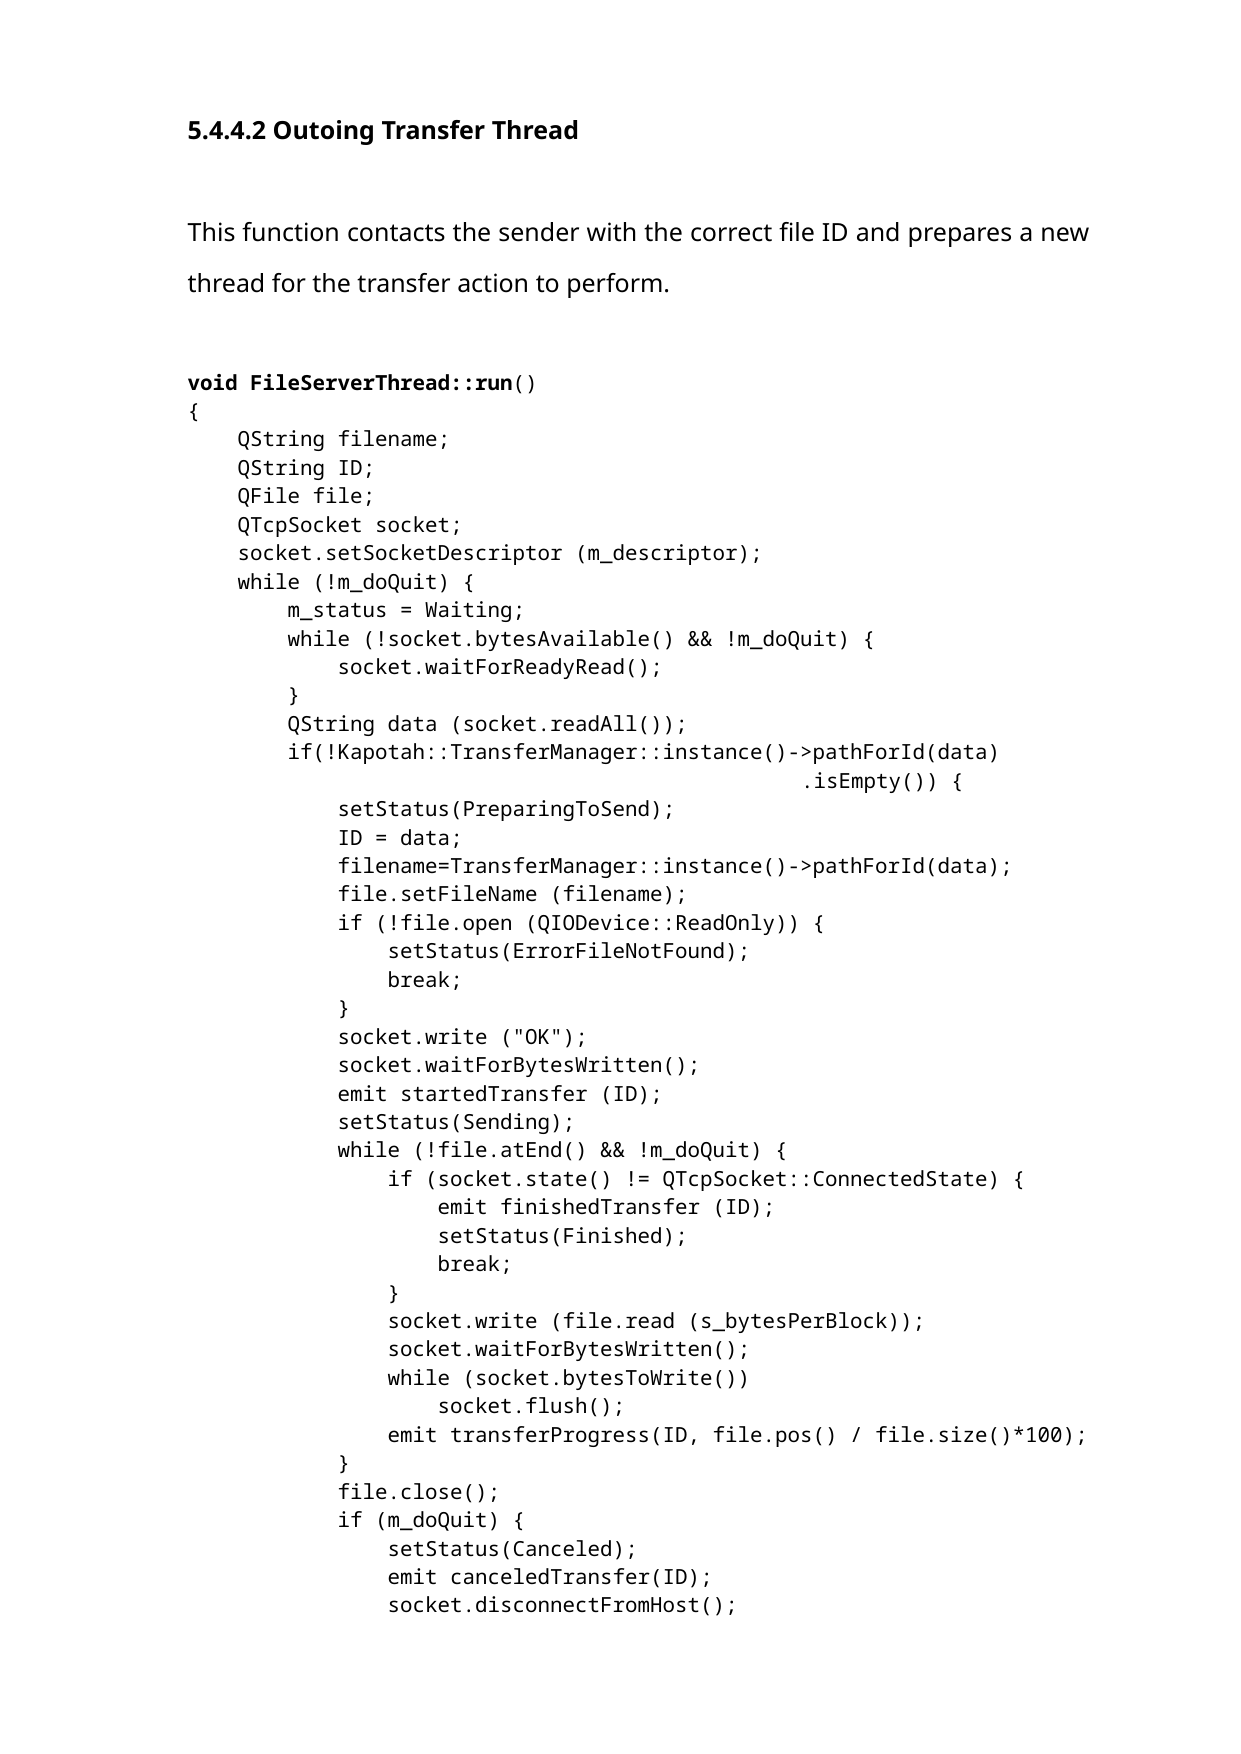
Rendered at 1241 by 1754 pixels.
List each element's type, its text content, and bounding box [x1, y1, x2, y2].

text socket.write (file.read (s_bytesPerBlock)); [187, 1306, 1091, 1334]
text setStatus(Finished); [187, 1221, 1091, 1249]
text if (!file.open (QIODevice::ReadOnly)) { [187, 908, 1091, 936]
text QString ID; [187, 453, 1091, 481]
text } [187, 1448, 1091, 1477]
text if (m_doQuit) { [187, 1505, 1091, 1534]
text void FileServerThread::run() [187, 368, 1091, 396]
text { [187, 396, 1091, 424]
text break; [187, 965, 1091, 993]
text setStatus(Canceled); [187, 1534, 1091, 1562]
text file.setFileName (filename); [187, 879, 1091, 908]
text QFile file; [187, 481, 1091, 510]
text .isEmpty()) { [187, 766, 1091, 794]
text while (!m_doQuit) { [187, 567, 1091, 595]
text } [187, 993, 1091, 1022]
text filename=TransferManager::instance()->pathForId(data); [187, 851, 1091, 879]
text file.close(); [187, 1477, 1091, 1505]
text emit transferProgress(ID, file.pos() / file.size()*100); [187, 1420, 1091, 1448]
text if(!Kapotah::TransferManager::instance()->pathForId(data) [187, 737, 1091, 766]
text } [187, 1278, 1091, 1306]
text emit startedTransfer (ID); [187, 1079, 1091, 1107]
text setStatus(ErrorFileNotFound); [187, 936, 1091, 965]
text m_status = Waiting; [187, 595, 1091, 624]
text if (socket.state() != QTcpSocket::ConnectedState) { [187, 1164, 1091, 1192]
text socket.disconnectFromHost(); [187, 1591, 1091, 1619]
text while (!socket.bytesAvailable() && !m_doQuit) { [187, 624, 1091, 652]
text setStatus(Sending); [187, 1107, 1091, 1136]
text 5.4.4.2 Outoing Transfer Thread [187, 112, 1091, 147]
text while (!file.atEnd() && !m_doQuit) { [187, 1136, 1091, 1164]
text QString data (socket.readAll()); [187, 709, 1091, 737]
text socket.waitForReadyRead(); [187, 652, 1091, 681]
text QTcpSocket socket; [187, 510, 1091, 538]
text socket.setSocketDescriptor (m_descriptor); [187, 538, 1091, 567]
text } [187, 681, 1091, 709]
text setStatus(PreparingToSend); [187, 794, 1091, 823]
text break; [187, 1249, 1091, 1278]
text This function contacts the sender with the correct file ID and prepares a new thread for the transfer action to perform. [187, 214, 1091, 300]
text emit finishedTransfer (ID); [187, 1192, 1091, 1221]
text socket.flush(); [187, 1391, 1091, 1420]
text socket.write ("OK"); [187, 1022, 1091, 1050]
text while (socket.bytesToWrite()) [187, 1363, 1091, 1391]
text socket.waitForBytesWritten(); [187, 1050, 1091, 1079]
text ID = data; [187, 823, 1091, 851]
text emit canceledTransfer(ID); [187, 1562, 1091, 1591]
text socket.waitForBytesWritten(); [187, 1334, 1091, 1363]
text QString filename; [187, 424, 1091, 453]
